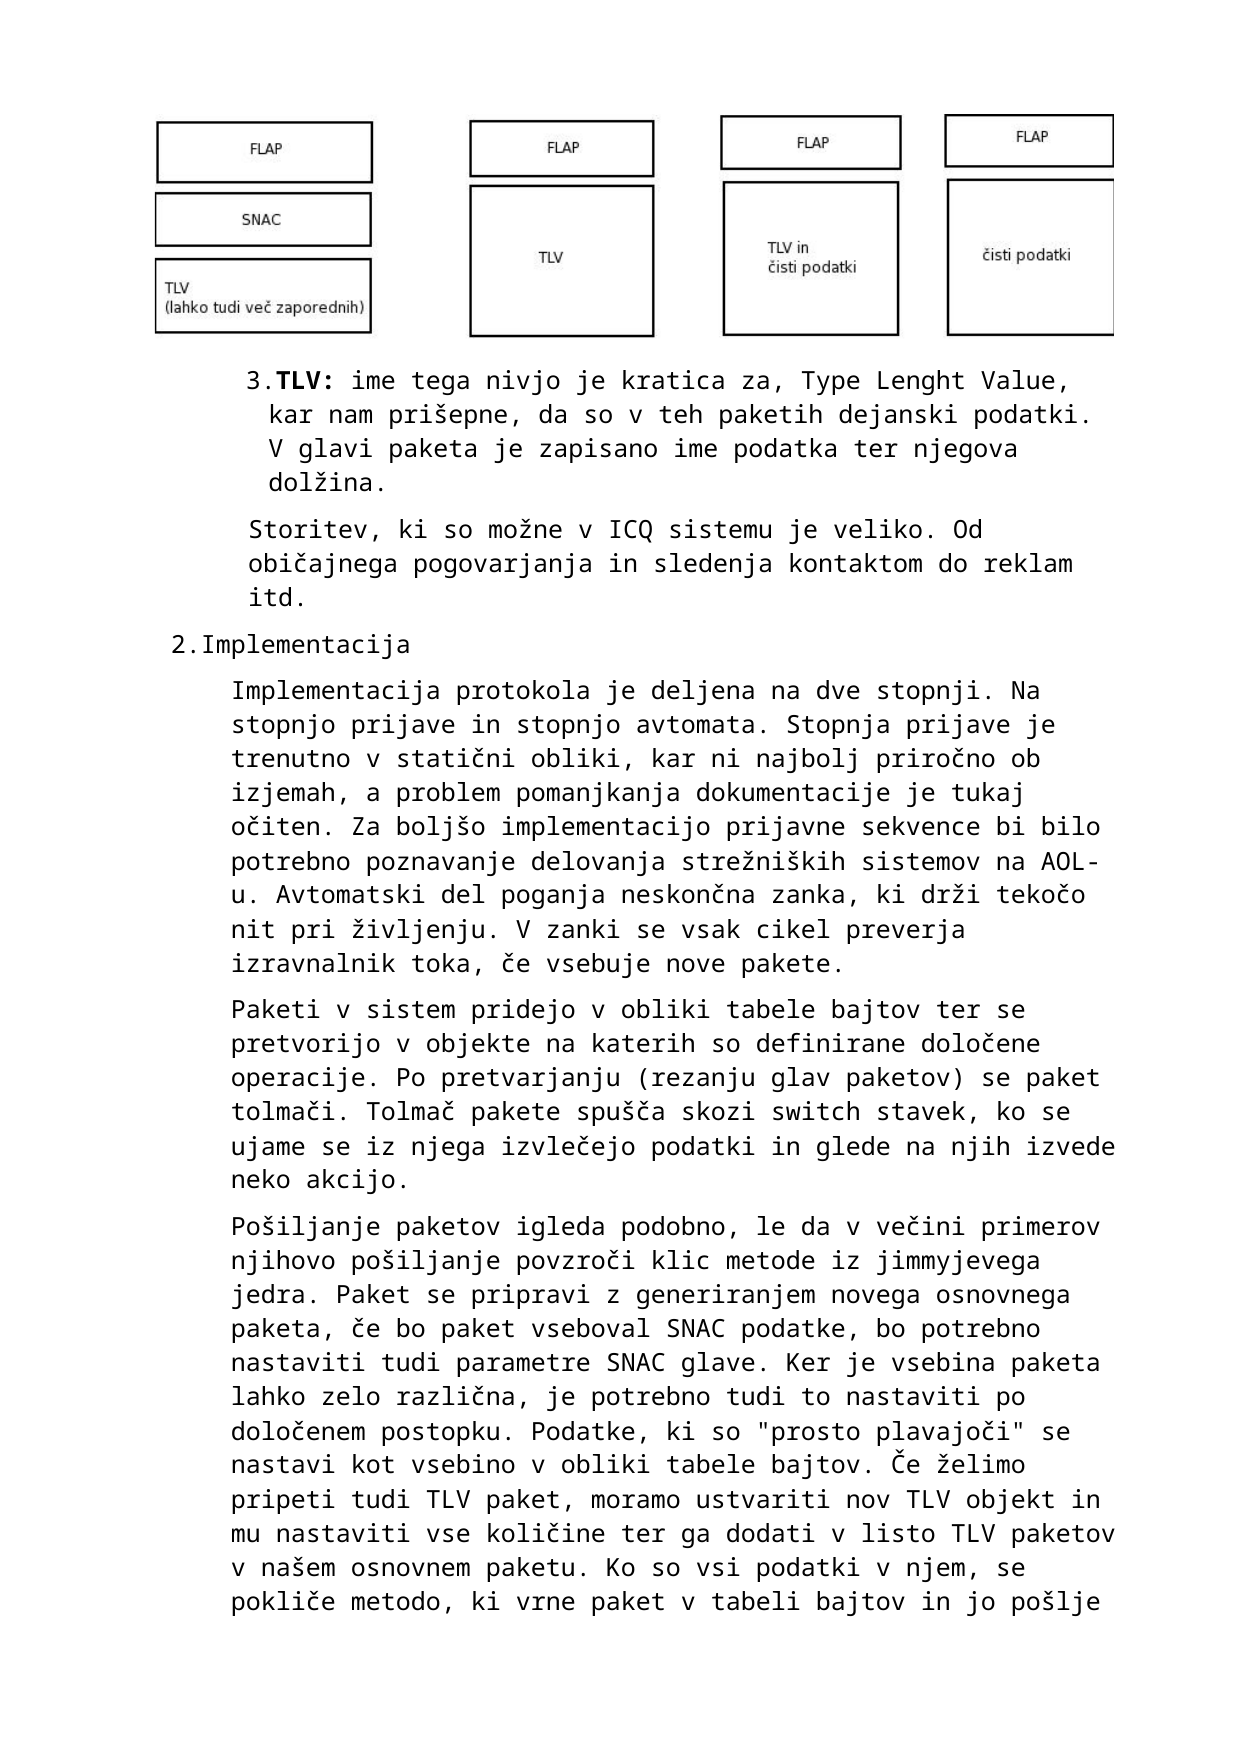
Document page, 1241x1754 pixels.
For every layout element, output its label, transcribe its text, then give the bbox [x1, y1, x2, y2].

text Storitev, ki so možne v ICQ sistemu je veliko. Od običajnega pogovarjanja in sledenja kontaktom do reklam itd. [248, 512, 1122, 614]
list Paketi v sistem pridejo v obliki tabele bajtov ter se pretvorijo v objekte na katerih so definirane določene operacije. Po pretvarjanju (rezanju glav paketov) se paket tolmači. Tolmač pakete spušča skozi switch stavek, ko se ujame se iz njega izvlečejo podatki in glede na njih izvede neko akcijo. [193, 992, 1122, 1196]
list Implementacija [156, 626, 1122, 660]
list TLV: ime tega nivjo je kratica za, Type Lenght Value, kar nam prišepne, da so v teh paketih dejanski podatki. V glavi paketa je zapisano ime podatka ter njegova dolžina. [231, 118, 1122, 499]
list Pošiljanje paketov igleda podobno, le da v večini primerov njihovo pošiljanje povzroči klic metode iz jimmyjevega jedra. Paket se pripravi z generiranjem novega osnovnega paketa, če bo paket vseboval SNAC podatke, bo potrebno nastaviti tudi parametre SNAC glave. Ker je vsebina paketa lahko zelo različna, je potrebno tudi to nastaviti po določenem postopku. Podatke, ki so "prosto plavajoči" se nastavi kot vsebino v obliki tabele bajtov. Če želimo pripeti tudi TLV paket, moramo ustvariti nov TLV objekt in mu nastaviti vse količine ter ga dodati v listo TLV paketov v našem osnovnem paketu. Ko so vsi podatki v njem, se pokliče metodo, ki vrne paket v tabeli bajtov in jo pošlje [193, 1209, 1122, 1617]
list Implementacija protokola je deljena na dve stopnji. Na stopnjo prijave in stopnjo avtomata. Stopnja prijave je trenutno v statični obliki, kar ni najbolj priročno ob izjemah, a problem pomanjkanja dokumentacije je tukaj očiten. Za boljšo implementacijo prijavne sekvence bi bilo potrebno poznavanje delovanja strežniških sistemov na AOL-u. Avtomatski del poganja neskončna zanka, ki drži tekočo nit pri življenju. V zanki se vsak cikel preverja izravnalnik toka, če vsebuje nove pakete. [193, 673, 1122, 979]
picture [154, 114, 1114, 363]
